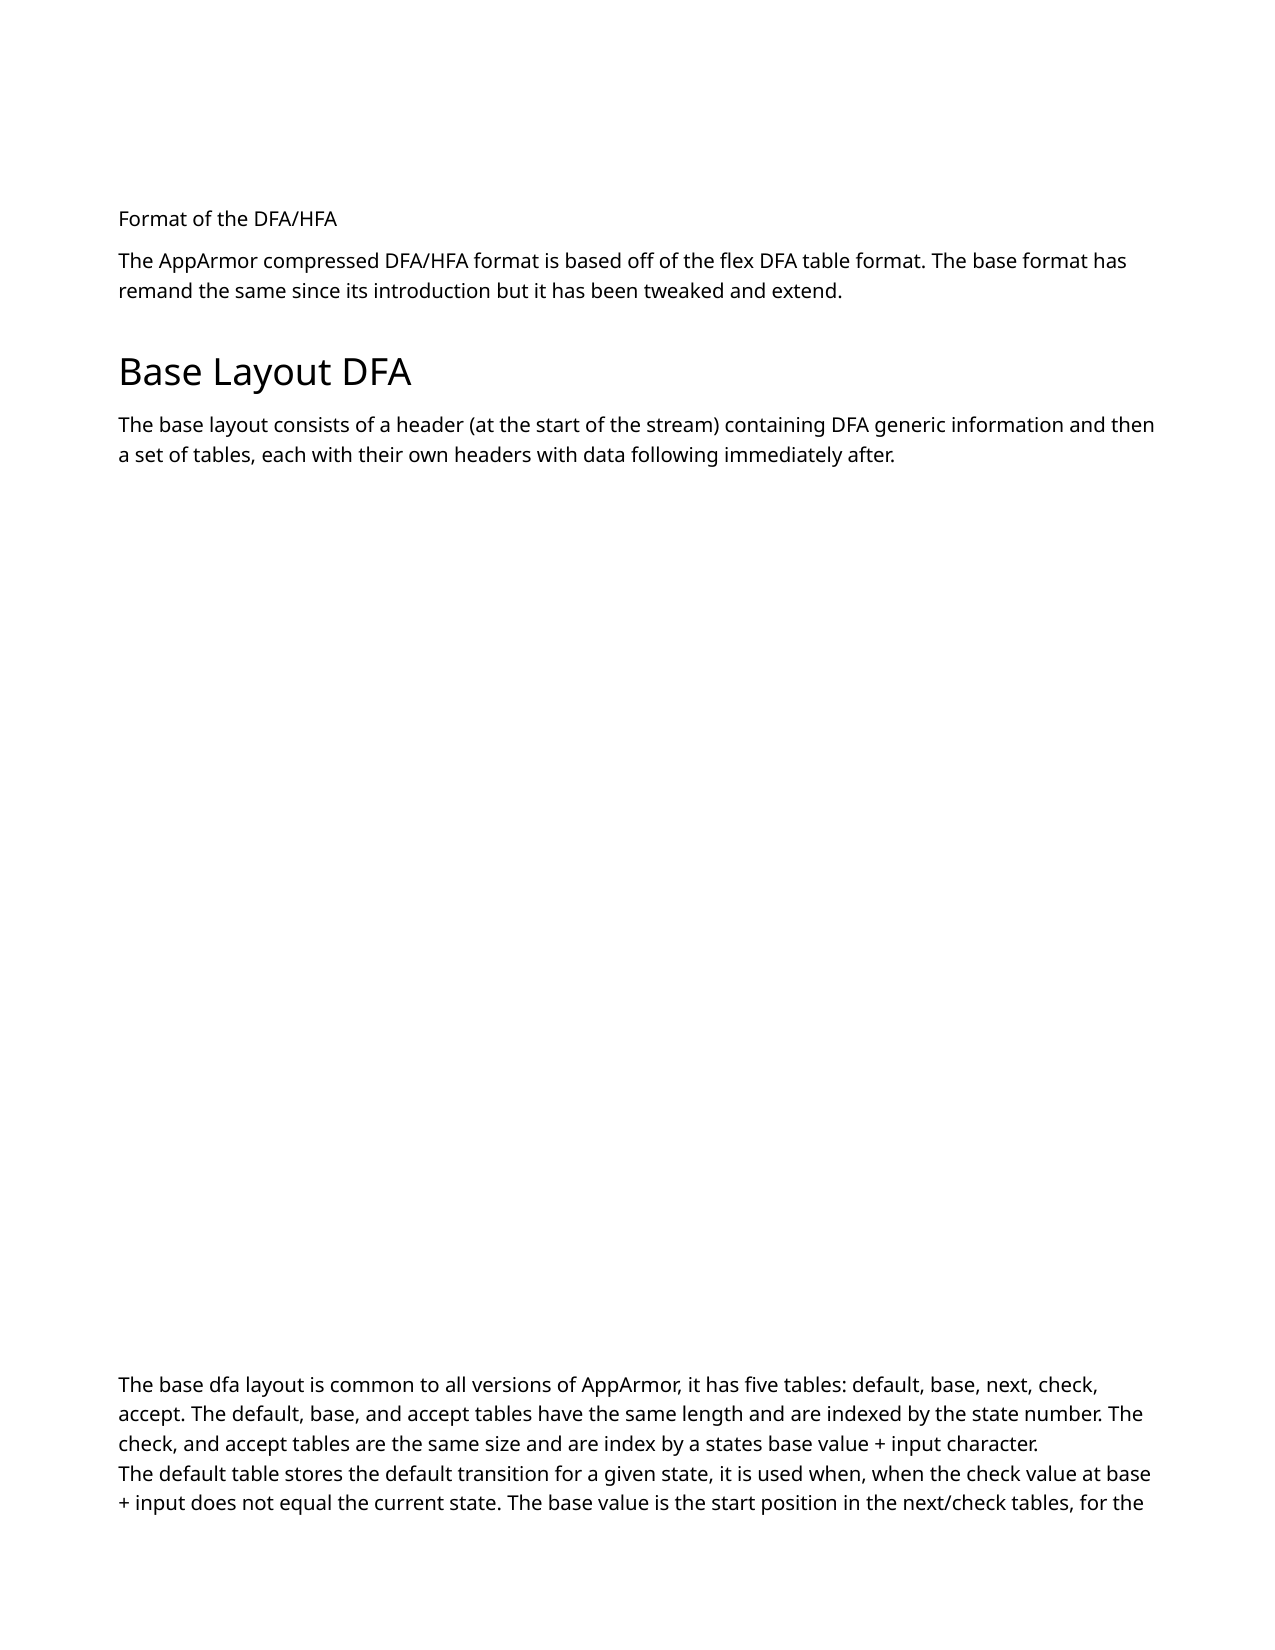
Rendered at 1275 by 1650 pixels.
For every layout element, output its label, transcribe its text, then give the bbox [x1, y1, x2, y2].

text Format of the DFA/HFA [118, 202, 1157, 232]
text The base layout consists of a header (at the start of the stream) containing DFA generic information and then a set of tables, each with their own headers with data following immediately after. [118, 409, 1157, 468]
text The base dfa layout is common to all versions of AppArmor, it has five tables: default, base, next, check, accept. The default, base, and accept tables have the same length and are indexed by the state number. The check, and accept tables are the same size and are index by a states base value + input character. The default table stores the default transition for a given state, it is used when, when the check value at base + input does not equal the current state. The base value is the start position in the next/check tables, for the [118, 1368, 1157, 1517]
text The AppArmor compressed DFA/HFA format is based off of the flex DFA table format. The base format has remand the same since its introduction but it has been tweaked and extend. [118, 245, 1157, 304]
subtitle Base Layout DFA [118, 345, 1157, 396]
